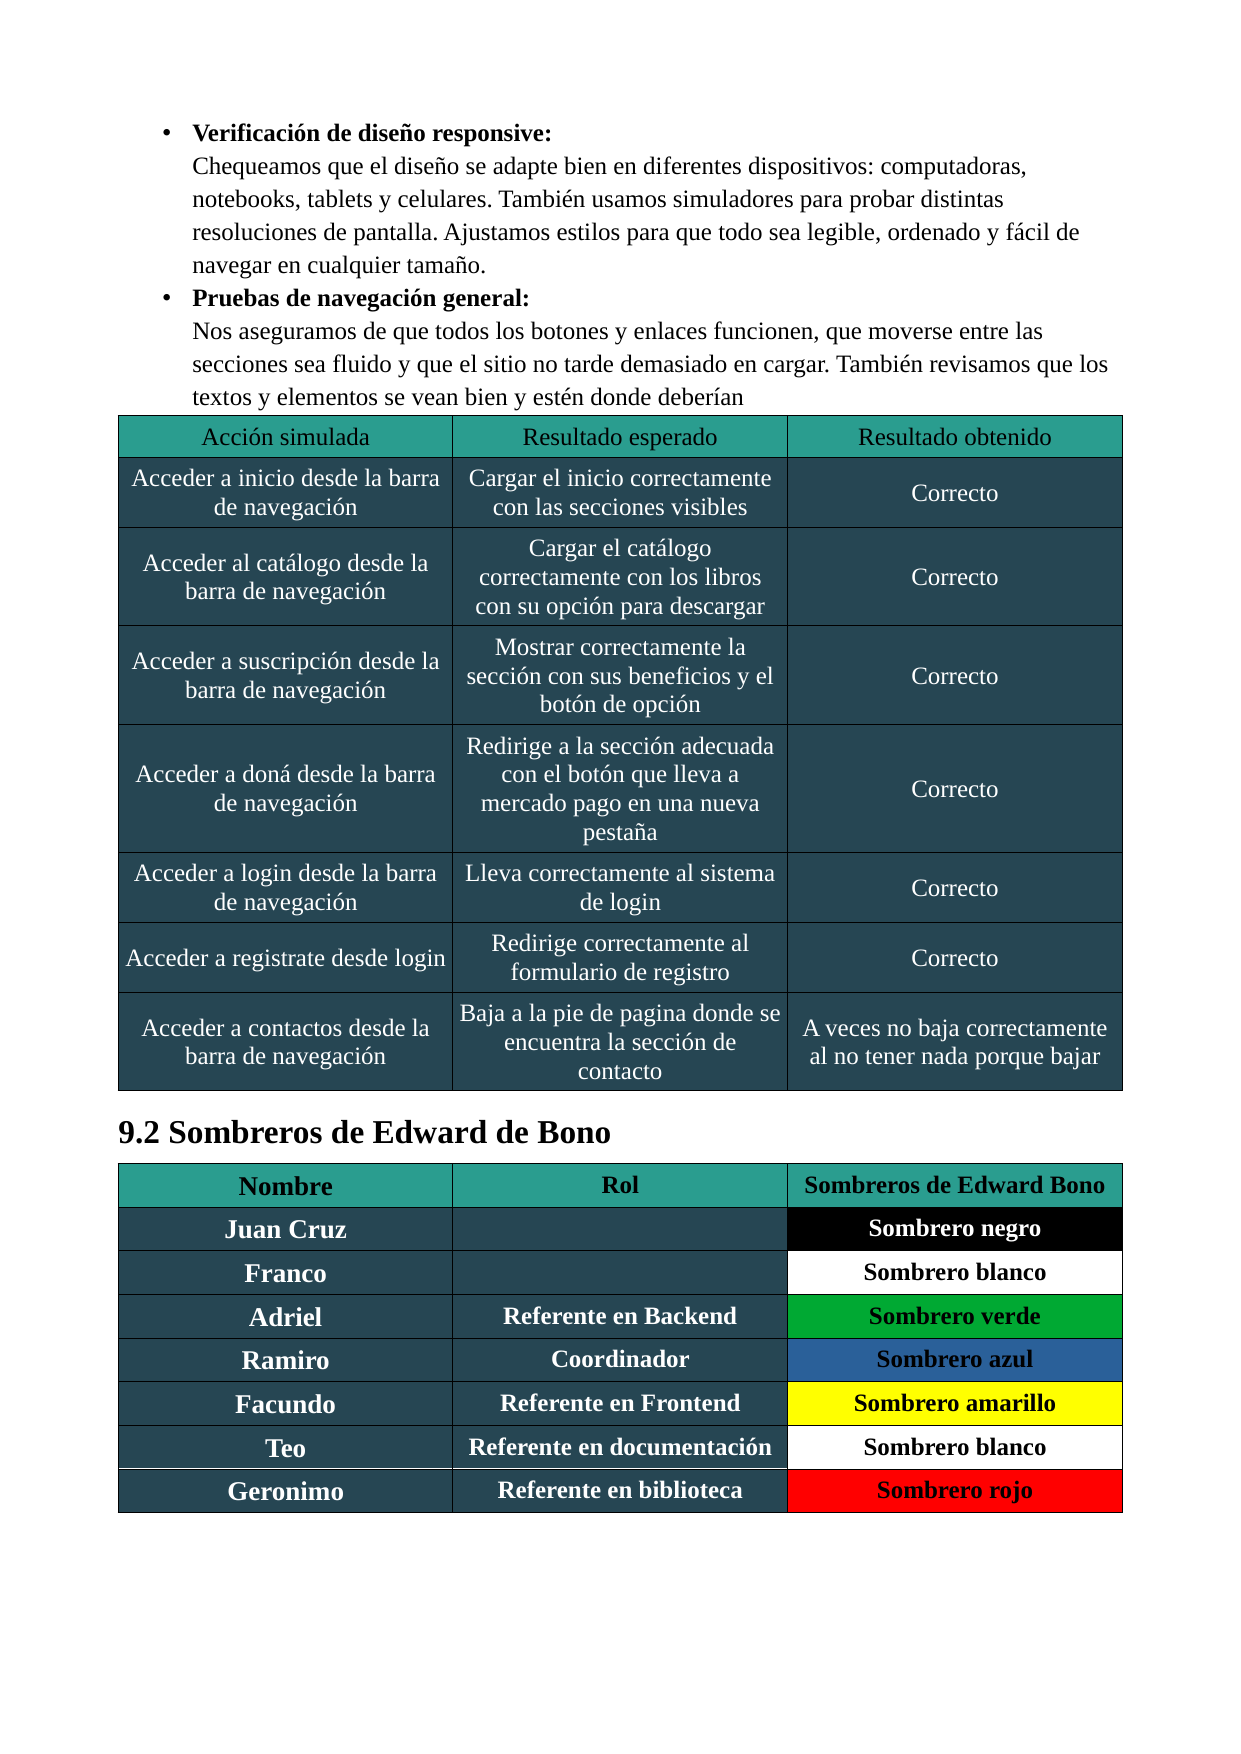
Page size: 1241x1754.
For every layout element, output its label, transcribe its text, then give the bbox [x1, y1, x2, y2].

table_cell Correcto [788, 853, 1122, 922]
table_cell Baja a la pie de pagina donde se encuentra la sección de contacto [453, 993, 787, 1090]
table_cell Acceder a suscripción desde la barra de navegación [119, 626, 452, 724]
table_cell Mostrar correctamente la sección con sus beneficios y el botón de opción [453, 626, 787, 724]
table_cell Sombrero amarillo [788, 1382, 1122, 1425]
table_header Nombre [119, 1164, 452, 1207]
table_cell Redirige a la sección adecuada con el botón que lleva a mercado pago en una nueva pestaña [453, 725, 787, 852]
table_cell Referente en documentación [453, 1426, 787, 1468]
table_cell Referente en biblioteca [453, 1470, 787, 1512]
table_header Resultado esperado [453, 416, 787, 457]
table_header Rol [453, 1164, 787, 1207]
table_cell Correcto [788, 725, 1122, 852]
table_header Acción simulada [119, 416, 452, 457]
table_cell Correcto [788, 528, 1122, 625]
table_cell Correcto [788, 923, 1122, 992]
table_cell Franco [119, 1251, 452, 1294]
table_cell A veces no baja correctamente al no tener nada porque bajar [788, 993, 1122, 1090]
table_cell Referente en Frontend [453, 1382, 787, 1425]
table_cell Cargar el catálogo correctamente con los libros con su opción para descargar [453, 528, 787, 625]
list Verificación de diseño responsive: Chequeamos que el diseño se adapte bien en diferentes dispositivos: computadoras, notebooks, tablets y celulares. También usamos simuladores para probar distintas resoluciones de pantalla. Ajustamos estilos para que todo sea legible, ordenado y fácil de navegar en cualquier tamaño. [162, 118, 1122, 279]
table_header Sombreros de Edward Bono [788, 1164, 1122, 1207]
table_cell Ramiro [119, 1339, 452, 1381]
table_cell Redirige correctamente al formulario de registro [453, 923, 787, 992]
table_cell Sombrero rojo [788, 1470, 1122, 1512]
table_cell [453, 1251, 787, 1294]
table_cell Geronimo [119, 1470, 452, 1512]
table_cell Acceder a registrate desde login [119, 923, 452, 992]
table_cell Sombrero azul [788, 1339, 1122, 1381]
list Pruebas de navegación general: Nos aseguramos de que todos los botones y enlaces funcionen, que moverse entre las secciones sea fluido y que el sitio no tarde demasiado en cargar. También revisamos que los textos y elementos se vean bien y estén donde deberían [162, 283, 1122, 411]
table_cell Sombrero negro [788, 1208, 1122, 1250]
table_cell Lleva correctamente al sistema de login [453, 853, 787, 922]
table_cell Acceder a login desde la barra de navegación [119, 853, 452, 922]
table_cell Sombrero verde [788, 1295, 1122, 1338]
table_cell Correcto [788, 626, 1122, 724]
table_cell Referente en Backend [453, 1295, 787, 1338]
table_cell Teo [119, 1426, 452, 1468]
subtitle 9.2 Sombreros de Edward de Bono [118, 1112, 1122, 1151]
table_cell Correcto [788, 458, 1122, 527]
table_cell Sombrero blanco [788, 1251, 1122, 1294]
table_cell Cargar el inicio correctamente con las secciones visibles [453, 458, 787, 527]
table_cell Adriel [119, 1295, 452, 1338]
table_header Resultado obtenido [788, 416, 1122, 457]
table_cell Acceder al catálogo desde la barra de navegación [119, 528, 452, 625]
table_cell Acceder a contactos desde la barra de navegación [119, 993, 452, 1090]
table_cell [453, 1208, 787, 1250]
table_cell Acceder a doná desde la barra de navegación [119, 725, 452, 852]
table_cell Sombrero blanco [788, 1426, 1122, 1468]
table_cell Acceder a inicio desde la barra de navegación [119, 458, 452, 527]
table_cell Juan Cruz [119, 1208, 452, 1250]
table_cell Coordinador [453, 1339, 787, 1381]
table_cell Facundo [119, 1382, 452, 1425]
